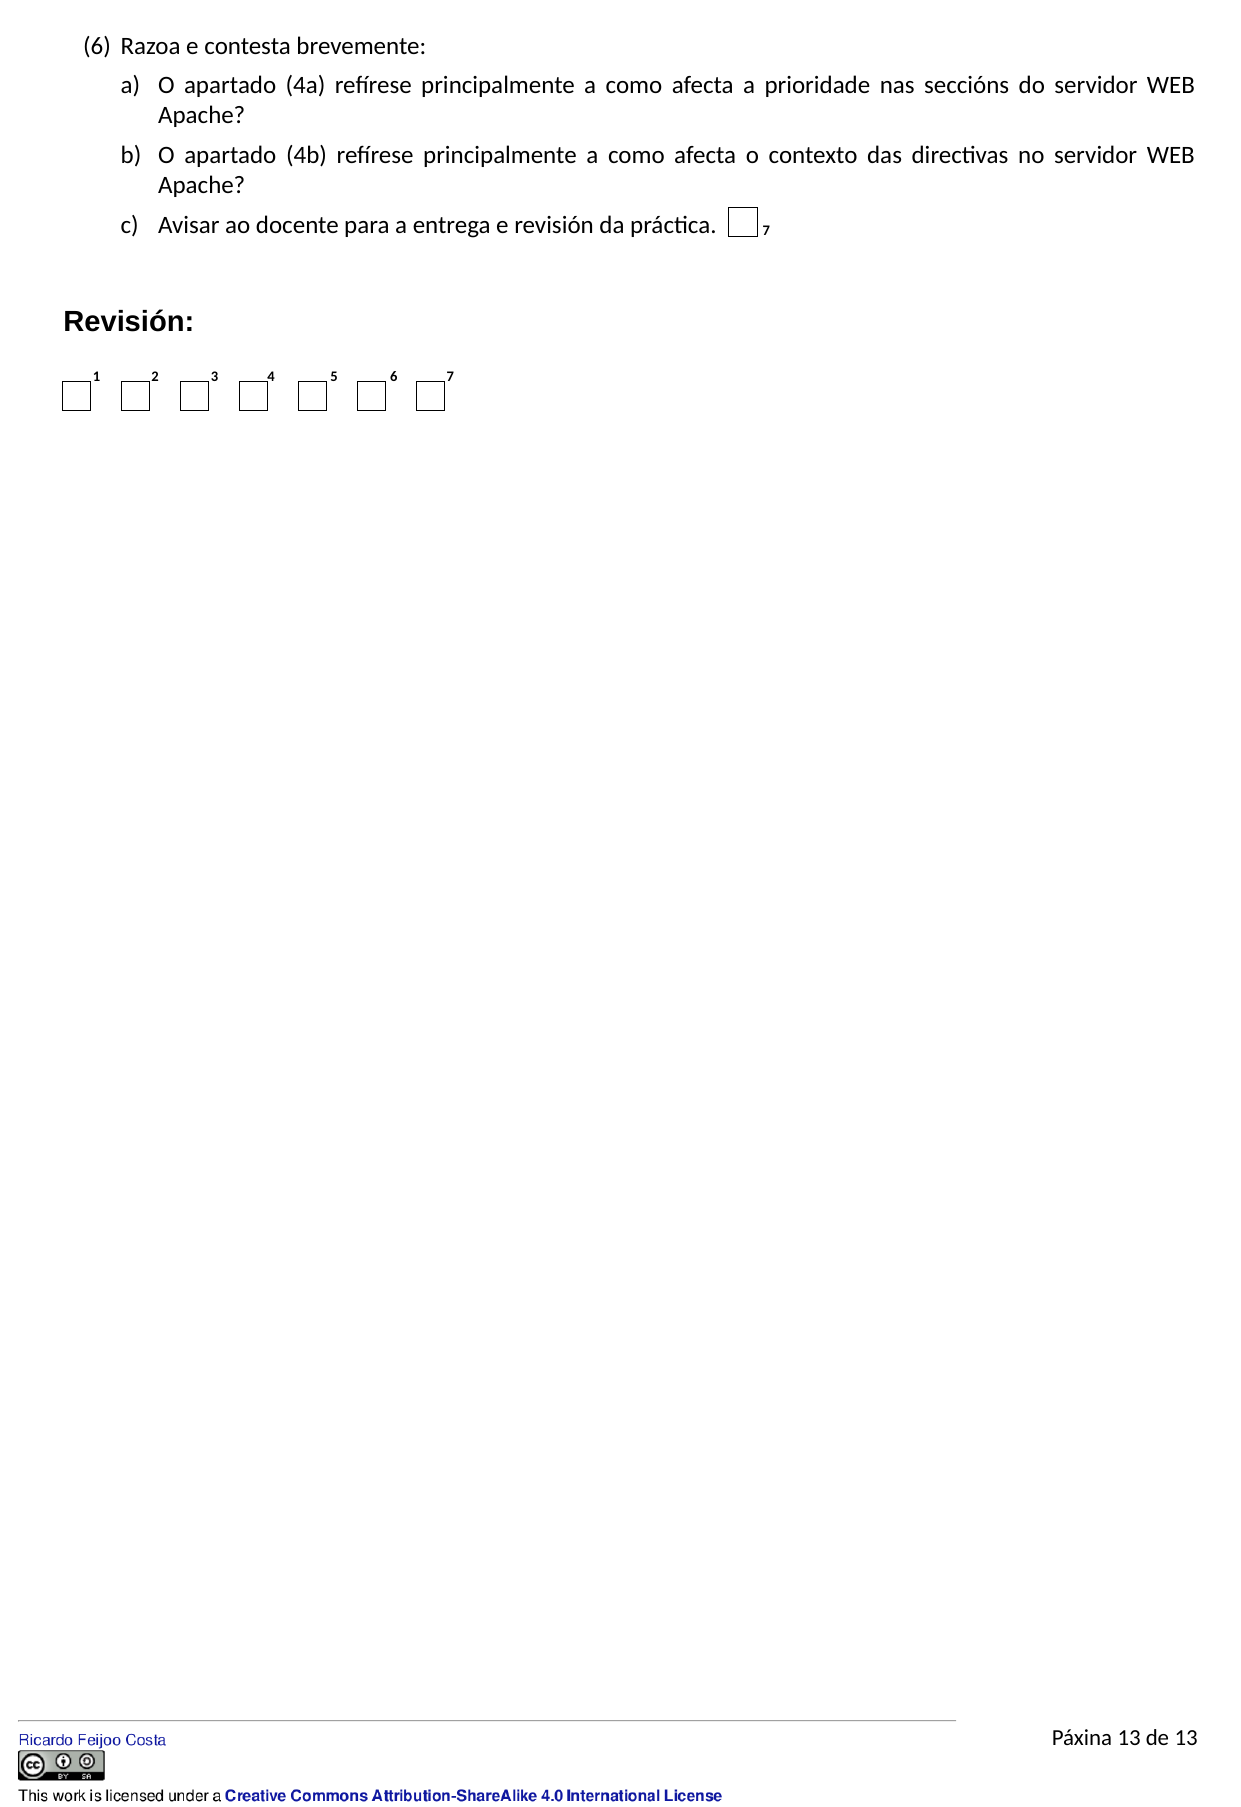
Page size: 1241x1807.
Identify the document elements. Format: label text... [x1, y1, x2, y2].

subtitle Revisión: [28, 303, 1197, 337]
list 1 2 3 4 5 6 7 [57, 354, 1197, 385]
list Avisar ao docente para a entrega e revisión da práctica. 7 [120, 209, 1197, 239]
list O apartado (4a) refírese principalmente a como afecta a prioridade nas seccións do servidor WEB Apache? [120, 69, 1197, 130]
list O apartado (4b) refírese principalmente a como afecta o contexto das directivas no servidor WEB Apache? [120, 139, 1197, 200]
picture [8, 1715, 957, 1806]
list Razoa e contesta brevemente: [83, 30, 1197, 60]
